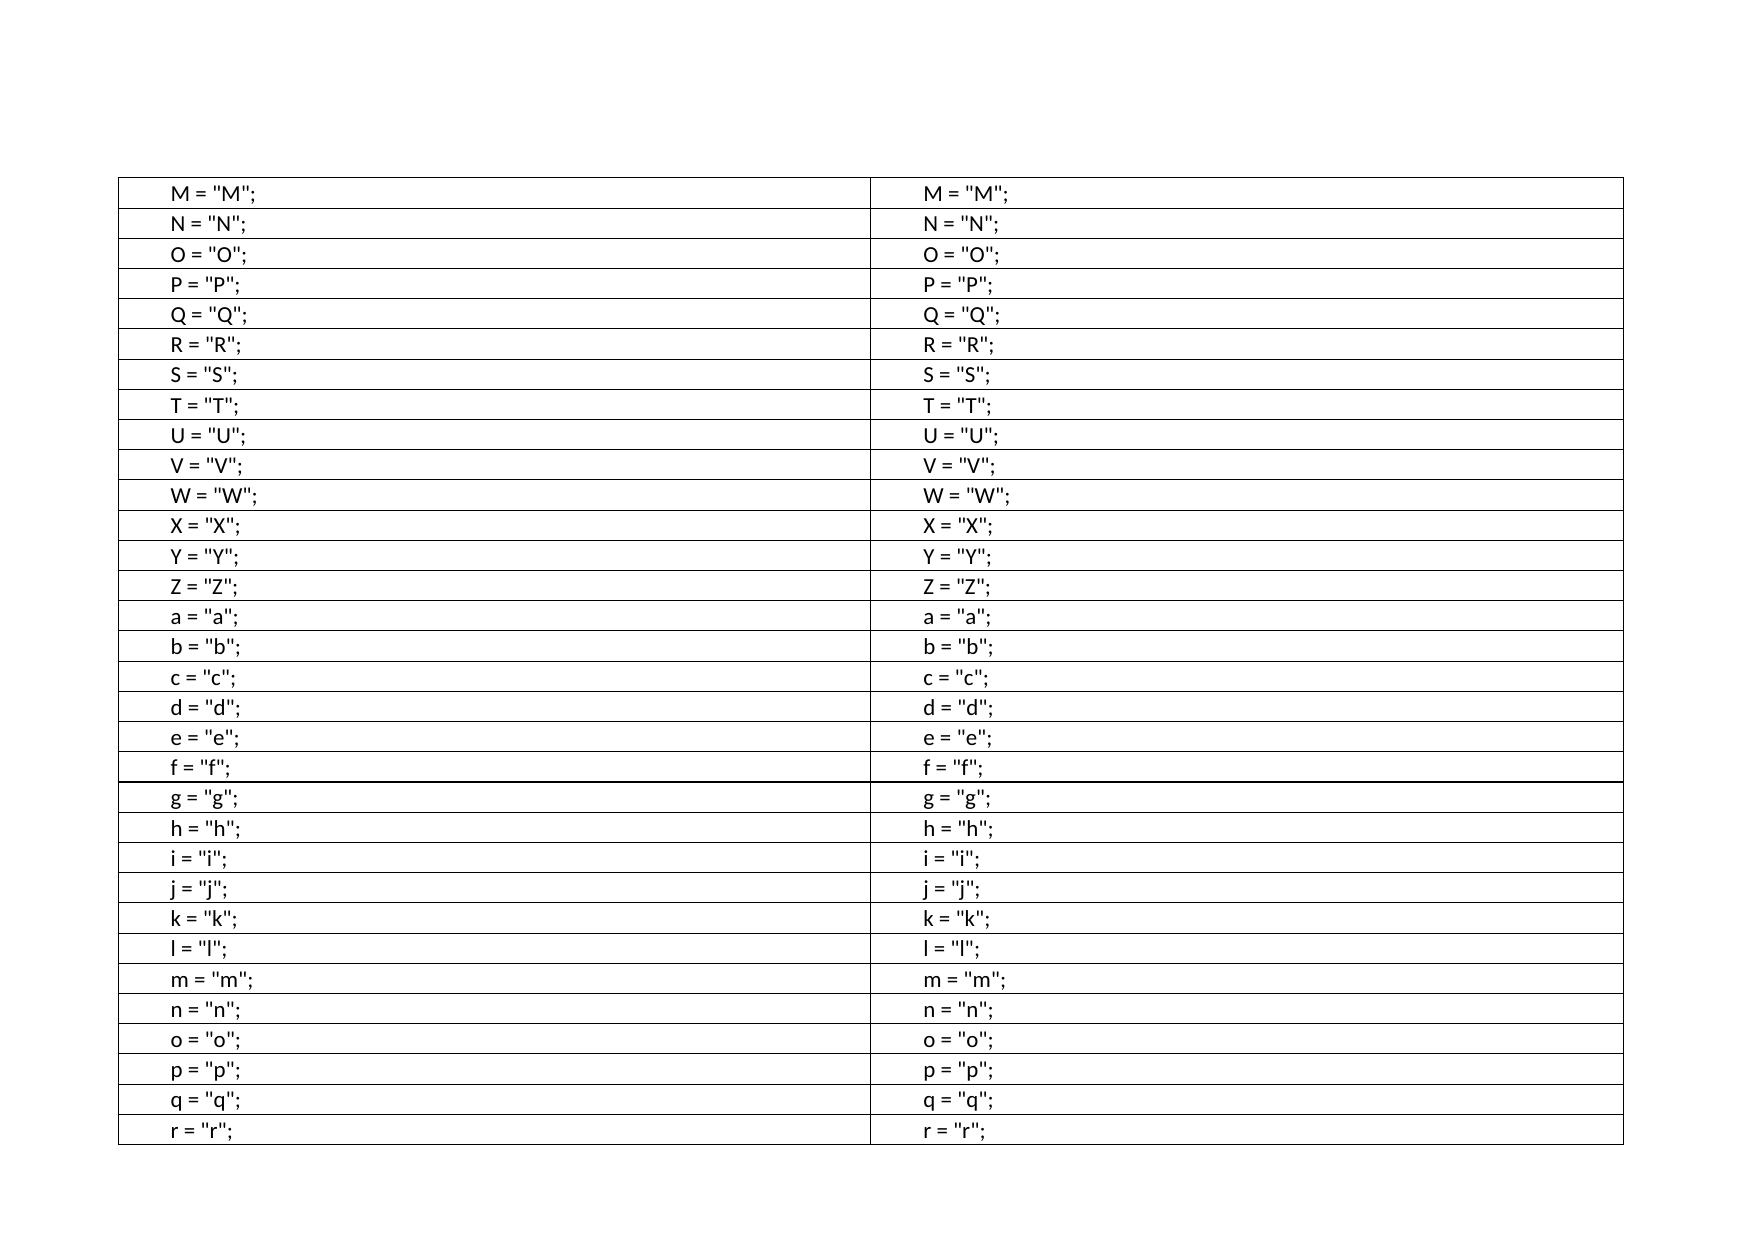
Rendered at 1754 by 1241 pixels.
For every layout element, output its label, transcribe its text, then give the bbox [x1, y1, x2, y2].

table_cell d = "d"; [119, 692, 870, 721]
table_cell j = "j"; [871, 873, 1623, 902]
table_cell h = "h"; [871, 813, 1623, 842]
table_cell e = "e"; [871, 722, 1623, 751]
table_cell a = "a"; [871, 601, 1623, 630]
table_cell Z = "Z"; [871, 571, 1623, 600]
table_cell Y = "Y"; [871, 541, 1623, 570]
table_cell P = "P"; [119, 269, 870, 298]
table_cell m = "m"; [871, 964, 1623, 993]
table_cell R = "R"; [119, 329, 870, 358]
table_cell V = "V"; [871, 450, 1623, 479]
table_cell Q = "Q"; [119, 299, 870, 328]
table_cell n = "n"; [871, 994, 1623, 1023]
table_cell f = "f"; [119, 752, 870, 781]
table_cell a = "a"; [119, 601, 870, 630]
table_cell V = "V"; [119, 450, 870, 479]
table_cell W = "W"; [119, 480, 870, 509]
table_cell i = "i"; [871, 843, 1623, 872]
table_cell q = "q"; [871, 1085, 1623, 1114]
table_cell b = "b"; [871, 631, 1623, 661]
table_cell c = "c"; [871, 662, 1623, 691]
table_cell T = "T"; [871, 390, 1623, 419]
table_cell R = "R"; [871, 329, 1623, 358]
table_cell d = "d"; [871, 692, 1623, 721]
table_cell k = "k"; [871, 903, 1623, 932]
table_cell Z = "Z"; [119, 571, 870, 600]
table_cell b = "b"; [119, 631, 870, 661]
table_cell e = "e"; [119, 722, 870, 751]
table_cell j = "j"; [119, 873, 870, 902]
table_cell M = "M"; [119, 178, 870, 207]
table_cell M = "M"; [871, 178, 1623, 207]
table_cell O = "O"; [871, 239, 1623, 268]
table_cell l = "l"; [119, 934, 870, 963]
table_cell p = "p"; [871, 1054, 1623, 1083]
table_cell X = "X"; [871, 511, 1623, 540]
table_cell g = "g"; [871, 783, 1623, 812]
table_cell m = "m"; [119, 964, 870, 993]
table_cell l = "l"; [871, 934, 1623, 963]
table_cell Y = "Y"; [119, 541, 870, 570]
table_cell o = "o"; [119, 1024, 870, 1053]
table_cell T = "T"; [119, 390, 870, 419]
table_cell c = "c"; [119, 662, 870, 691]
table_cell U = "U"; [871, 420, 1623, 449]
table_cell h = "h"; [119, 813, 870, 842]
table_cell p = "p"; [119, 1054, 870, 1083]
table_cell W = "W"; [871, 480, 1623, 509]
table_cell f = "f"; [871, 752, 1623, 781]
table_cell g = "g"; [119, 783, 870, 812]
table_cell U = "U"; [119, 420, 870, 449]
table_cell i = "i"; [119, 843, 870, 872]
table_cell r = "r"; [871, 1115, 1623, 1144]
table_cell Q = "Q"; [871, 299, 1623, 328]
table_cell N = "N"; [871, 209, 1623, 238]
table_cell O = "O"; [119, 239, 870, 268]
table_cell N = "N"; [119, 209, 870, 238]
table_cell q = "q"; [119, 1085, 870, 1114]
table_cell k = "k"; [119, 903, 870, 932]
table_cell r = "r"; [119, 1115, 870, 1144]
table_cell X = "X"; [119, 511, 870, 540]
table_cell S = "S"; [119, 360, 870, 389]
table_cell S = "S"; [871, 360, 1623, 389]
table_cell P = "P"; [871, 269, 1623, 298]
table_cell o = "o"; [871, 1024, 1623, 1053]
table_cell n = "n"; [119, 994, 870, 1023]
